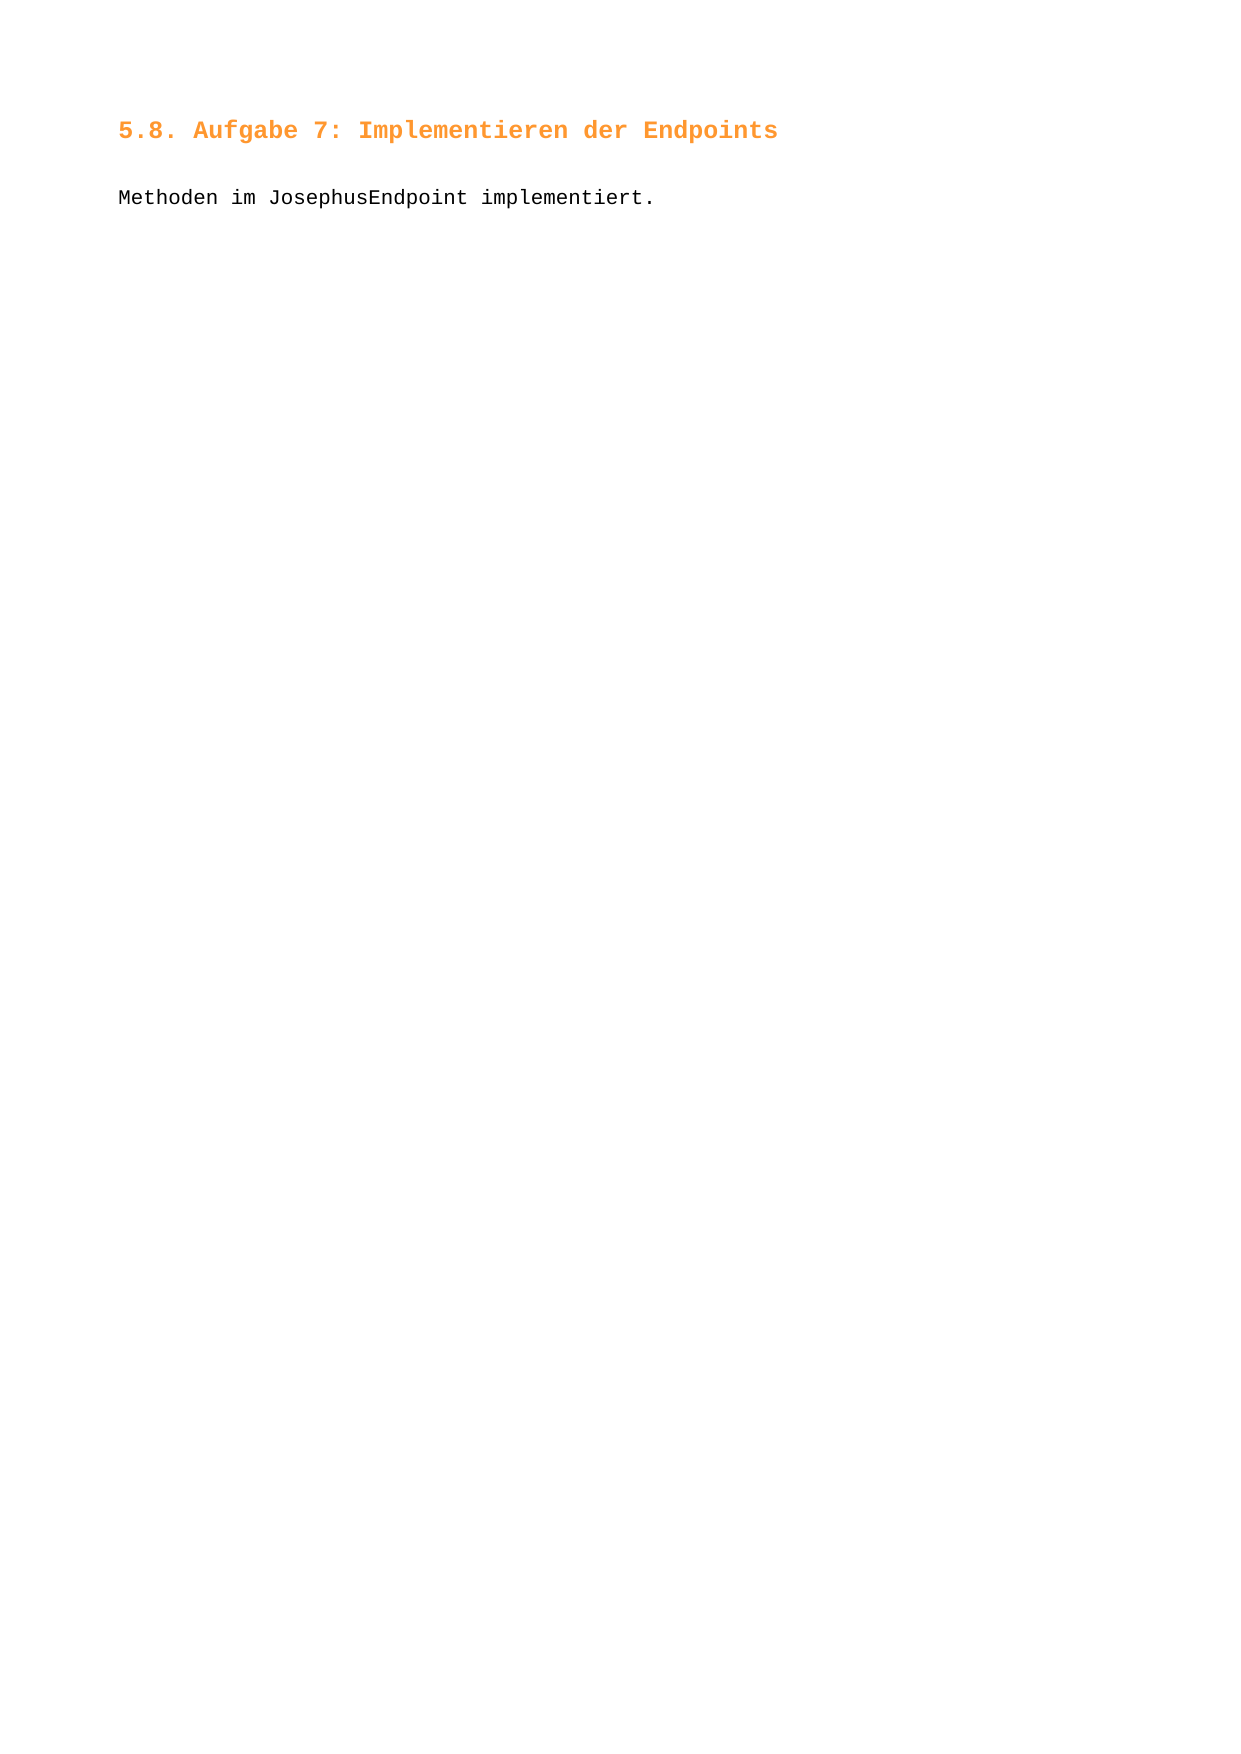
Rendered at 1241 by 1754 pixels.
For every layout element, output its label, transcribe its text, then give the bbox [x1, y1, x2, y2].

text Methoden im JosephusEndpoint implementiert. [118, 187, 1122, 211]
subtitle 5.8. Aufgabe 7: Implementieren der Endpoints [118, 118, 1122, 146]
